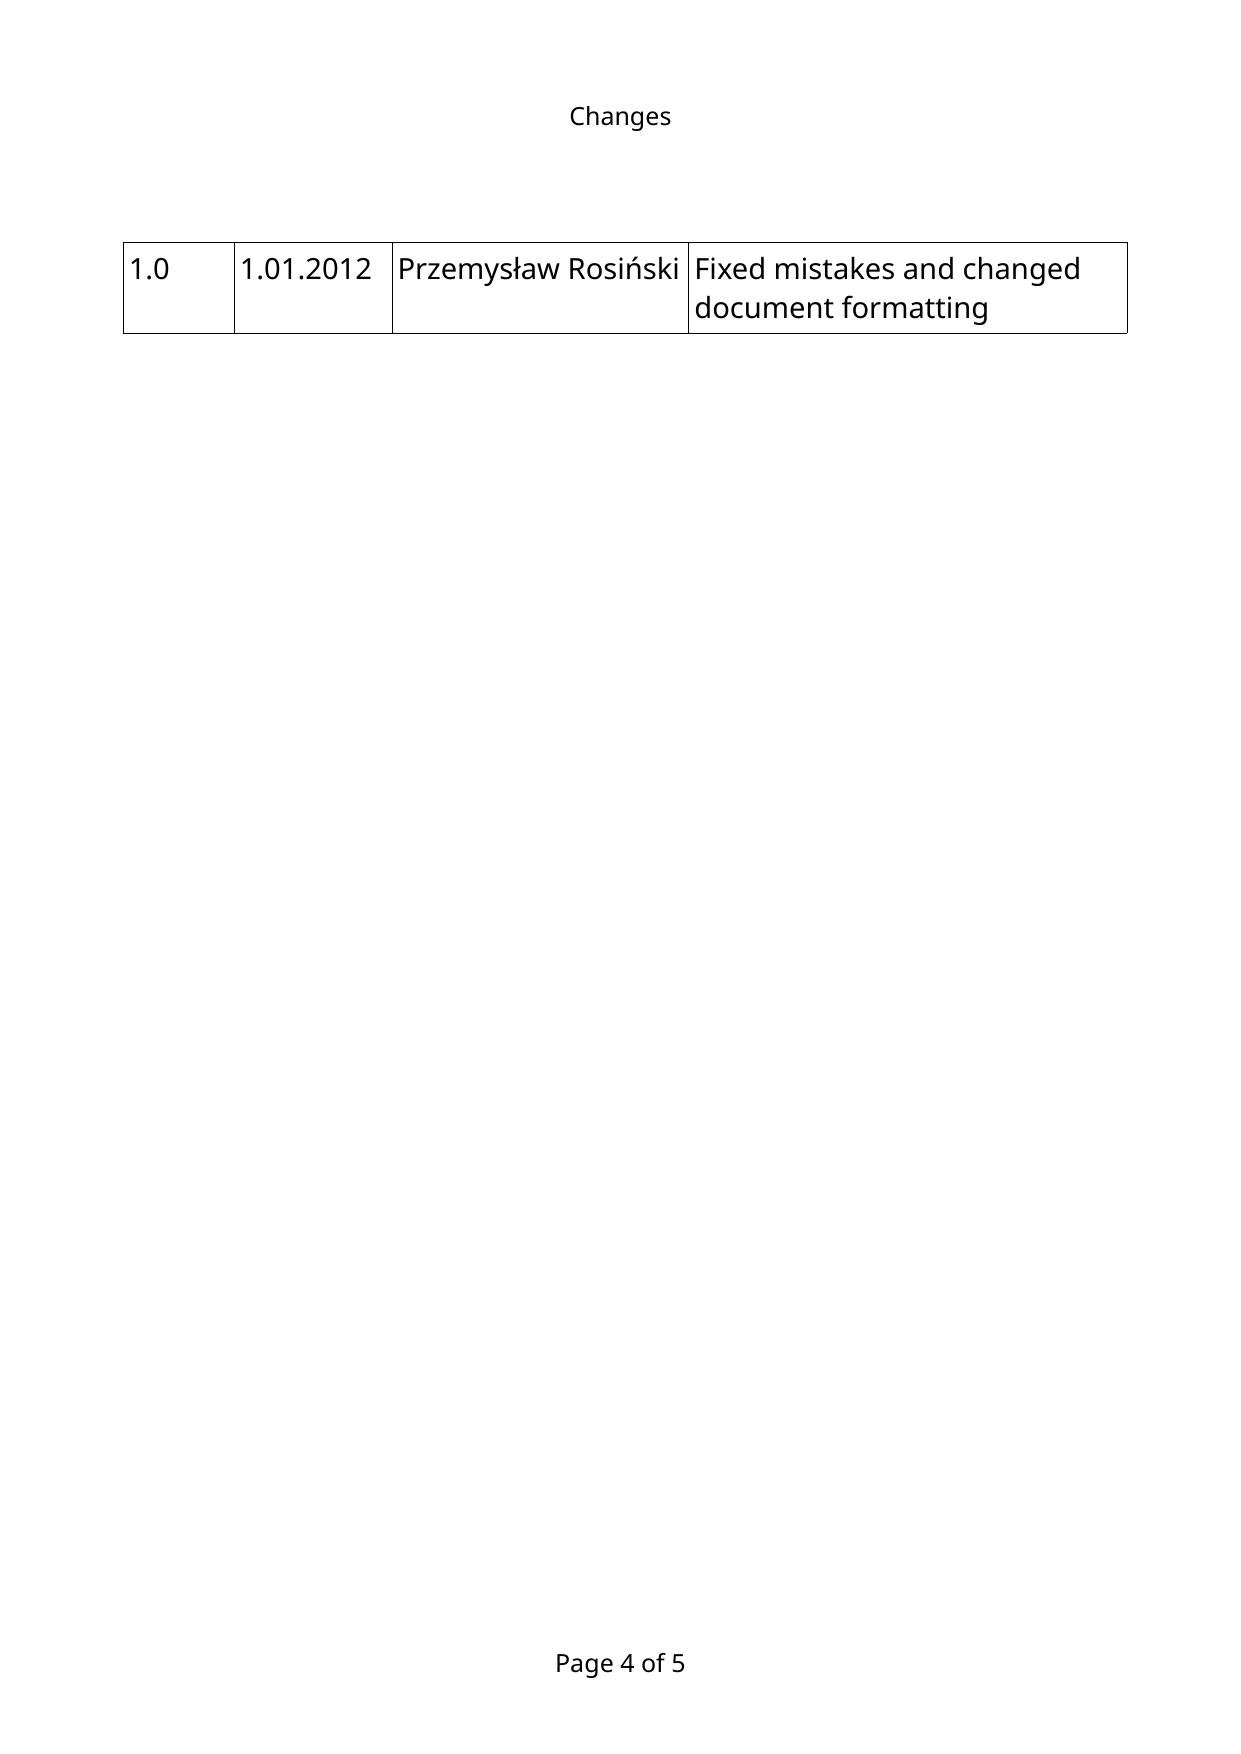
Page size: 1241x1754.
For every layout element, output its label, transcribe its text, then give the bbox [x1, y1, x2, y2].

table_cell 1.0 [124, 243, 234, 333]
table_cell Przemysław Rosiński [393, 243, 688, 333]
table_cell 1.01.2012 [235, 243, 392, 333]
table_cell Fixed mistakes and changed document formatting [689, 243, 1127, 333]
